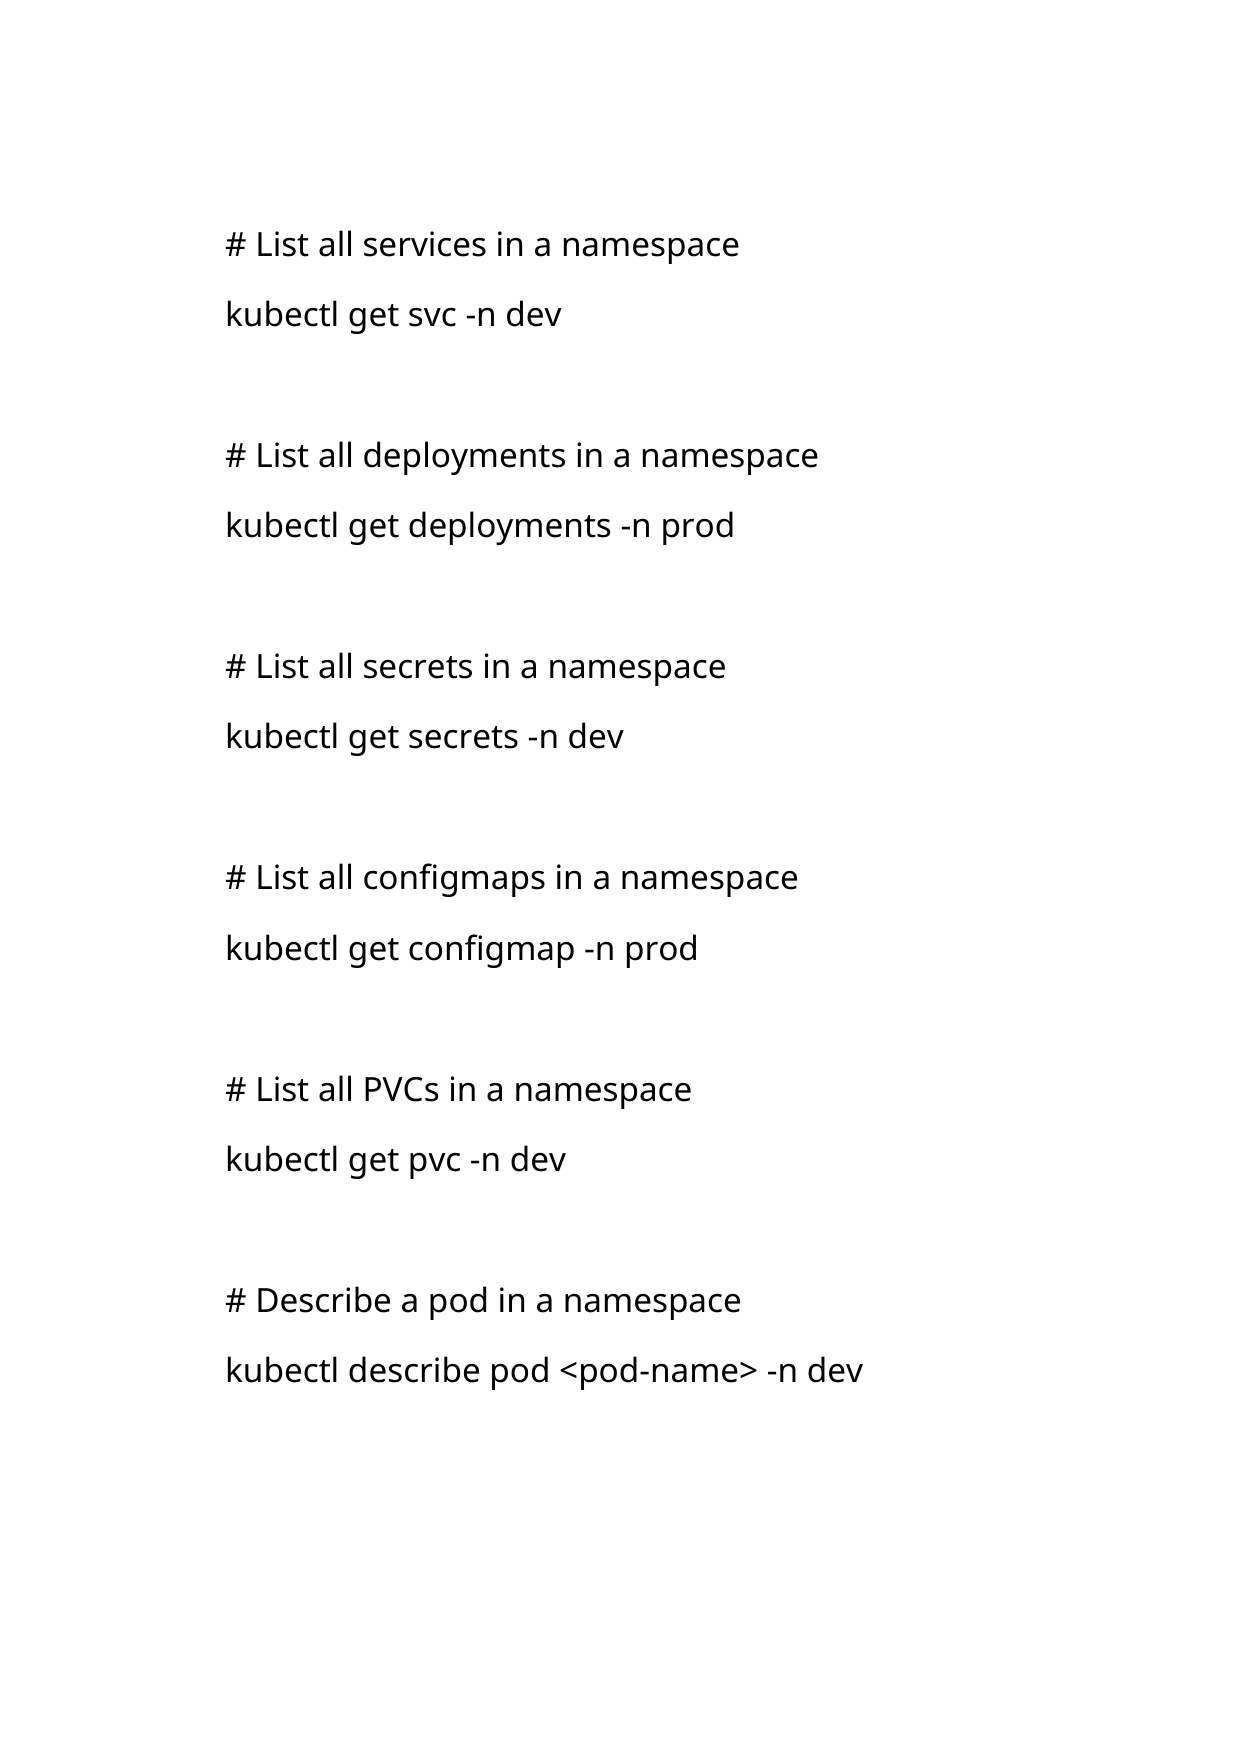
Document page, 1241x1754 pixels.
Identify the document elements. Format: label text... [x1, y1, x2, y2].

text # List all configmaps in a namespace [225, 854, 1090, 899]
text # List all PVCs in a namespace [225, 1065, 1090, 1111]
text # List all secrets in a namespace [225, 643, 1090, 688]
text kubectl describe pod <pod-name> -n dev [225, 1347, 1090, 1392]
text kubectl get deployments -n prod [225, 502, 1090, 547]
text # Describe a pod in a namespace [225, 1277, 1090, 1322]
text kubectl get svc -n dev [225, 291, 1090, 336]
text kubectl get secrets -n dev [225, 713, 1090, 759]
text # List all services in a namespace [225, 220, 1090, 266]
text kubectl get pvc -n dev [225, 1136, 1090, 1181]
text kubectl get configmap -n prod [225, 924, 1090, 970]
text # List all deployments in a namespace [225, 432, 1090, 477]
